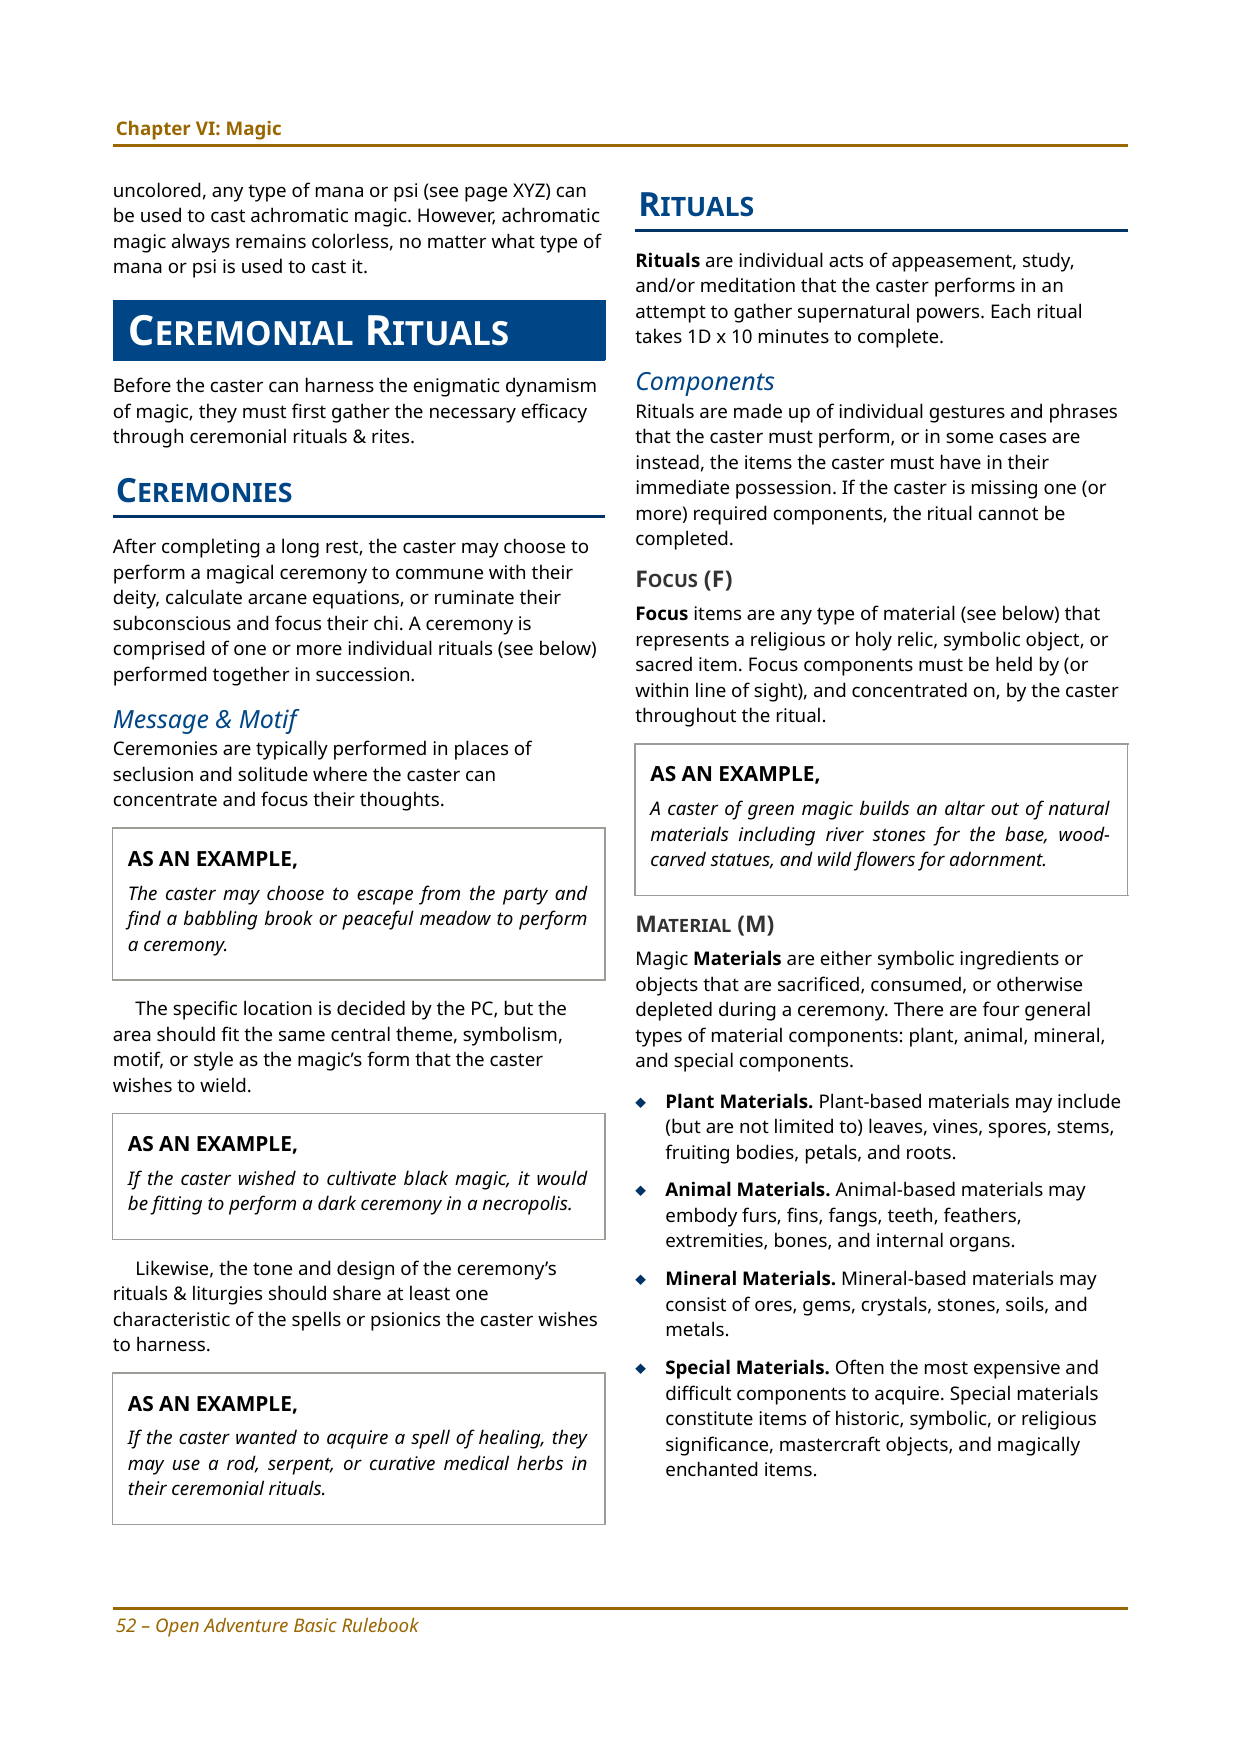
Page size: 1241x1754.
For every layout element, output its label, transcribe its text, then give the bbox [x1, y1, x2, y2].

text Rituals are made up of individual gestures and phrases that the caster must perform, or in some cases are instead, the items the caster must have in their immediate possession. If the caster is missing one (or more) required components, the ritual cannot be completed. [635, 398, 1128, 551]
text Likewise, the tone and design of the ceremony’s rituals & liturgies should share at least one characteristic of the spells or psionics the caster wishes to harness. [113, 1255, 605, 1357]
list Special Materials. Often the most expensive and difficult components to acquire. Special materials constitute items of historic, symbolic, or religious significance, mastercraft objects, and magically enchanted items. [635, 1355, 1128, 1482]
subtitle Rituals [635, 177, 1128, 229]
text Magic Materials are either symbolic ingredients or objects that are sacrificed, consumed, or otherwise depleted during a ceremony. There are four general types of material components: plant, animal, mineral, and special components. [635, 945, 1128, 1073]
text Before the caster can harness the enigmatic dynamism of magic, they must first gather the necessary efficacy through ceremonial rituals & rites. [113, 372, 605, 449]
text After completing a long rest, the caster may choose to perform a magical ceremony to commune with their deity, calculate arcane equations, or ruminate their subconscious and focus their chi. A ceremony is comprised of one or more individual rituals (see below) performed together in succession. [113, 533, 605, 687]
text Ceremonies are typically performed in places of seclusion and solitude where the caster can concentrate and focus their thoughts. [113, 736, 605, 812]
table_header As An Example, If the caster wished to cultivate black magic, it would be fitting to perform a dark ceremony in a necropolis. [113, 1114, 604, 1238]
text Focus items are any type of material (see below) that represents a religious or holy relic, symbolic object, or sacred item. Focus components must be held by (or within line of sight), and concentrated on, by the caster throughout the ritual. [635, 600, 1128, 728]
subtitle Focus (F) [635, 563, 1128, 594]
list Animal Materials. Animal-based materials may embody furs, fins, fangs, teeth, feathers, extremities, bones, and internal organs. [635, 1177, 1128, 1253]
subtitle Material (M) [635, 908, 1128, 939]
table_header As An Example, The caster may choose to escape from the party and find a babbling brook or peaceful meadow to perform a ceremony. [113, 829, 604, 979]
text uncolored, any type of mana or psi (see page XYZ) can be used to cast achromatic magic. However, achromatic magic always remains colorless, no matter what type of mana or psi is used to cast it. [113, 177, 605, 279]
text Rituals are individual acts of appeasement, study, and/or meditation that the caster performs in an attempt to gather supernatural powers. Each ritual takes 1D x 10 minutes to complete. [635, 247, 1128, 349]
subtitle Ceremonies [113, 464, 605, 515]
text The specific location is decided by the PC, but the area should fit the same central theme, symbolism, motif, or style as the magic’s form that the caster wishes to wield. [113, 995, 605, 1097]
table_header As An Example, If the caster wanted to acquire a spell of healing, they may use a rod, serpent, or curative medical herbs in their ceremonial rituals. [113, 1374, 604, 1524]
subtitle Components [635, 364, 1128, 398]
subtitle Ceremonial Rituals [114, 301, 605, 360]
subtitle Message & Motif [113, 702, 605, 736]
list Mineral Materials. Mineral-based materials may consist of ores, gems, crystals, stones, soils, and metals. [635, 1266, 1128, 1342]
list Plant Materials. Plant-based materials may include (but are not limited to) leaves, vines, spores, stems, fruiting bodies, petals, and roots. [635, 1088, 1128, 1164]
table_header As An Example, A caster of green magic builds an altar out of natural materials including river stones for the base, wood-carved statues, and wild flowers for adornment. [636, 745, 1127, 894]
